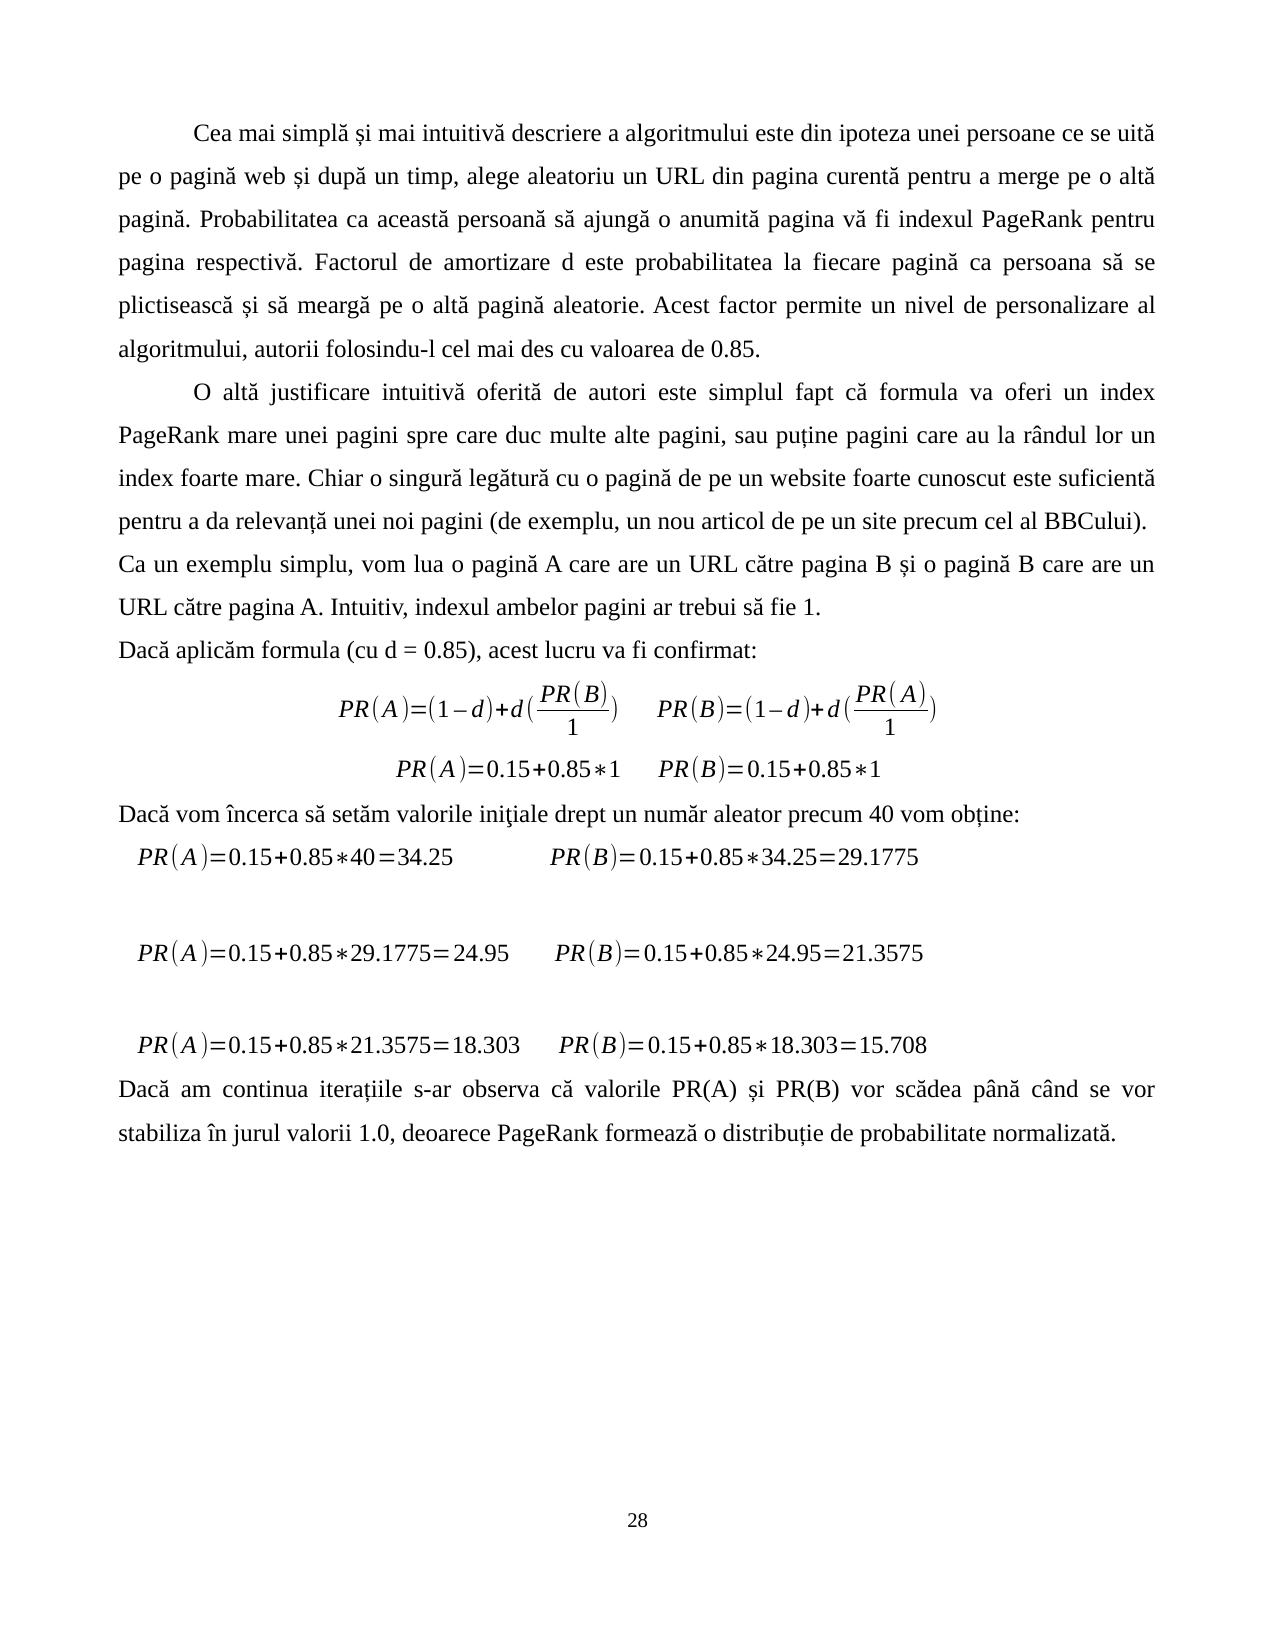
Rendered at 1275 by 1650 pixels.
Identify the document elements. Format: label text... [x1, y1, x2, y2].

subtitle O altă justificare intuitivă oferită de autori este simplul fapt că formula va oferi un index PageRank mare unei pagini spre care duc multe alte pagini, sau puține pagini care au la rândul lor un index foarte mare. Chiar o singură legătură cu o pagină de pe un website foarte cunoscut este suficientă pentru a da relevanță unei noi pagini (de exemplu, un nou articol de pe un site precum cel al BBCului). [118, 377, 1157, 535]
subtitle Ca un exemplu simplu, vom lua o pagină A care are un URL către pagina B și o pagină B care are un URL către pagina A. Intuitiv, indexul ambelor pagini ar trebui să fie 1. [118, 549, 1157, 621]
subtitle Cea mai simplă și mai intuitivă descriere a algoritmului este din ipoteza unei persoane ce se uită pe o pagină web și după un timp, alege aleatoriu un URL din pagina curentă pentru a merge pe o altă pagină. Probabilitatea ca această persoană să ajungă o anumită pagina vă fi indexul PageRank pentru pagina respectivă. Factorul de amortizare d este probabilitatea la fiecare pagină ca persoana să se plictisească și să meargă pe o altă pagină aleatorie. Acest factor permite un nivel de personalizare al algoritmului, autorii folosindu-l cel mai des cu valoarea de 0.85. [118, 118, 1157, 362]
subtitle Dacă aplicăm formula (cu d = 0.85), acest lucru va fi confirmat: [118, 636, 1157, 664]
subtitle Dacă vom încerca să setăm valorile iniţiale drept un număr aleator precum 40 vom obține: [118, 799, 1157, 827]
subtitle Dacă am continua iterațiile s-ar observa că valorile PR(A) și PR(B) vor scădea până când se vor stabiliza în jurul valorii 1.0, deoarece PageRank formează o distribuție de probabilitate normalizată. [118, 1074, 1157, 1146]
